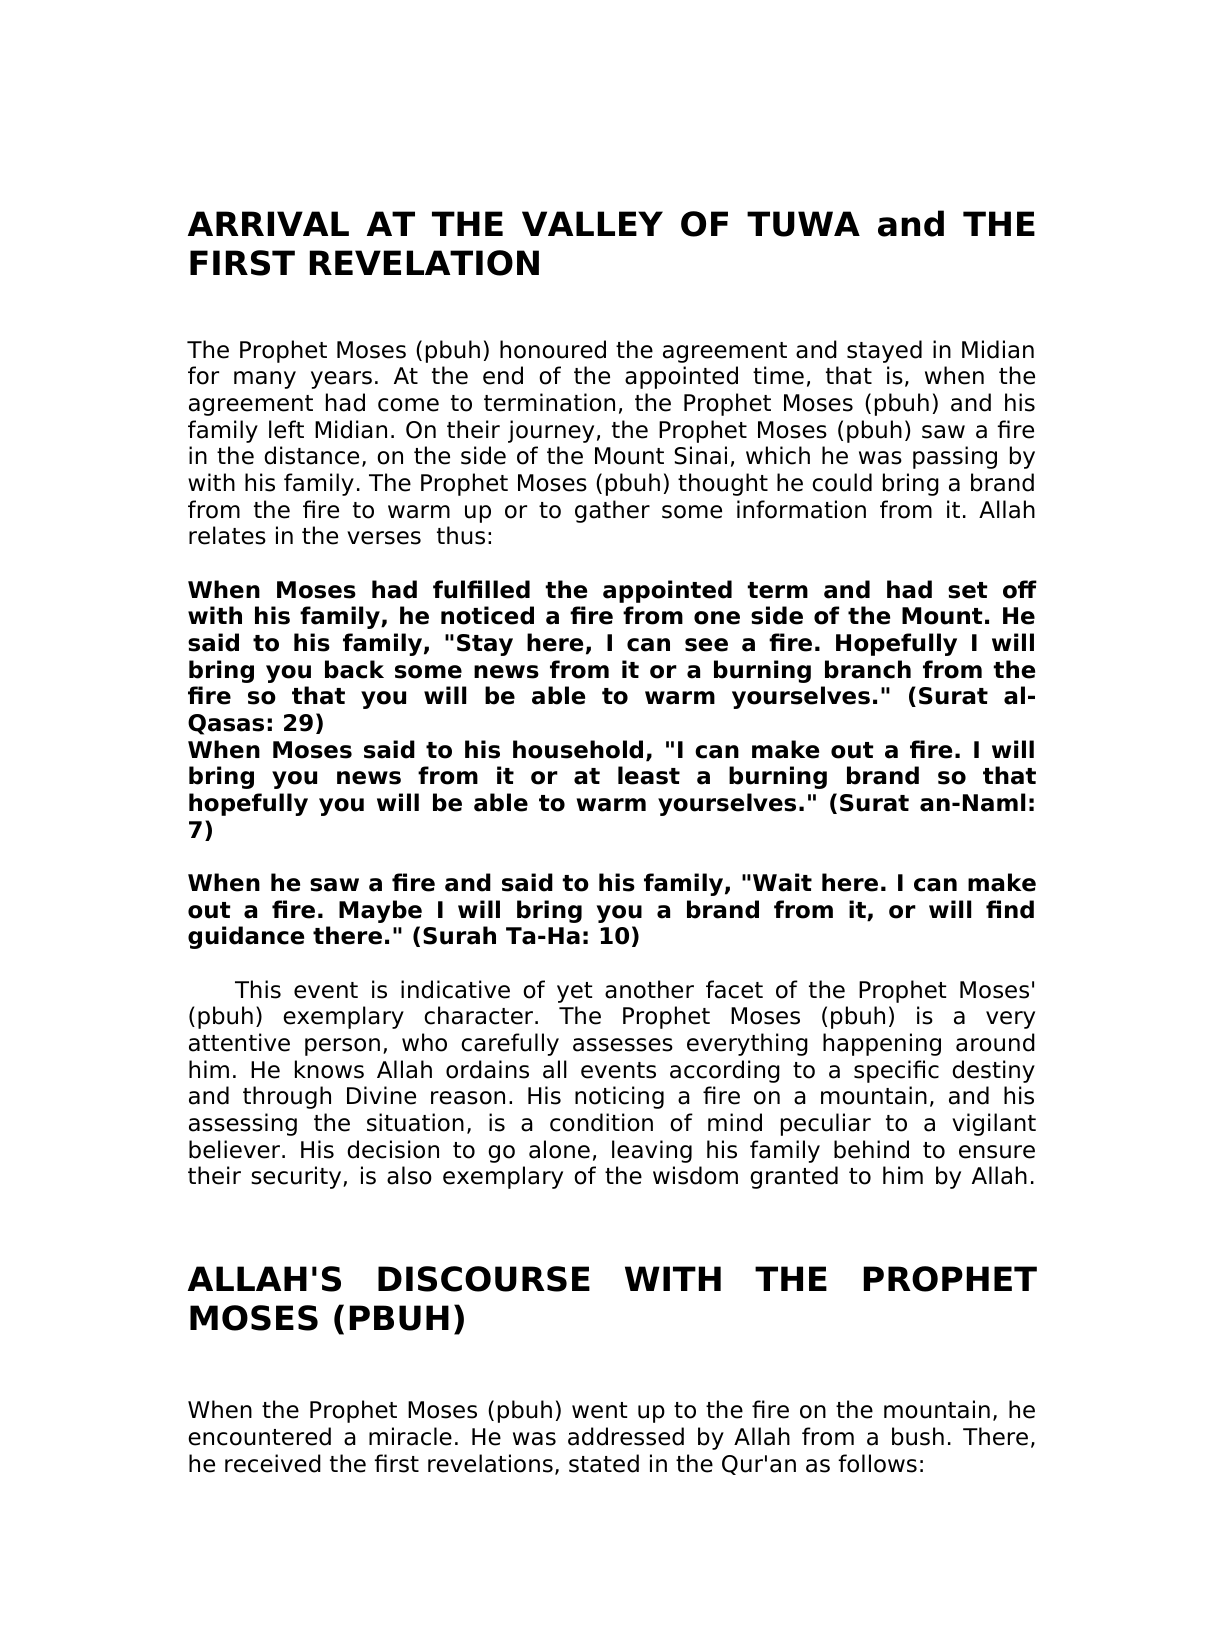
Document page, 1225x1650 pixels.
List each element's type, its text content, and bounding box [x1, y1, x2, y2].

text When he saw a fire and said to his family, "Wait here. I can make out a fire. Maybe I will bring you a brand from it, or will find guidance there." (Surah Ta-Ha: 10) [187, 870, 1037, 950]
text This event is indicative of yet another facet of the Prophet Moses' (pbuh) exemplary character. The Prophet Moses (pbuh) is a very attentive person, who carefully assesses everything happening around him. He knows Allah ordains all events according to a specific destiny and through Divine reason. His noticing a fire on a mountain, and his assessing the situation, is a condition of mind peculiar to a vigilant believer. His decision to go alone, leaving his family behind to ensure their security, is also exemplary of the wisdom granted to him by Allah. [187, 977, 1037, 1217]
text When Moses had fulfilled the appointed term and had set off with his family, he noticed a fire from one side of the Mount. He said to his family, "Stay here, I can see a fire. Hopefully I will bring you back some news from it or a burning branch from the fire so that you will be able to warm yourselves." (Surat al-Qasas: 29) [187, 577, 1037, 737]
text The Prophet Moses (pbuh) honoured the agreement and stayed in Midian for many years. At the end of the appointed time, that is, when the agreement had come to termination, the Prophet Moses (pbuh) and his family left Midian. On their journey, the Prophet Moses (pbuh) saw a fire in the distance, on the side of the Mount Sinai, which he was passing by with his family. The Prophet Moses (pbuh) thought he could bring a brand from the fire to warm up or to gather some information from it. Allah relates in the verses thus: [187, 337, 1037, 550]
text When the Prophet Moses (pbuh) went up to the fire on the mountain, he encountered a miracle. He was addressed by Allah from a bush. There, he received the first revelations, stated in the Qur'an as follows: [187, 1398, 1037, 1478]
text ARRIVAL AT THE VALLEY OF TUWA and THE FIRST REVELATION [187, 206, 1037, 283]
text ALLAH'S DISCOURSE WITH THE PROPHET MOSES (PBUH) [187, 1261, 1037, 1338]
text When Moses said to his household, "I can make out a fire. I will bring you news from it or at least a burning brand so that hopefully you will be able to warm yourselves." (Surat an-Naml: 7) [187, 737, 1037, 843]
